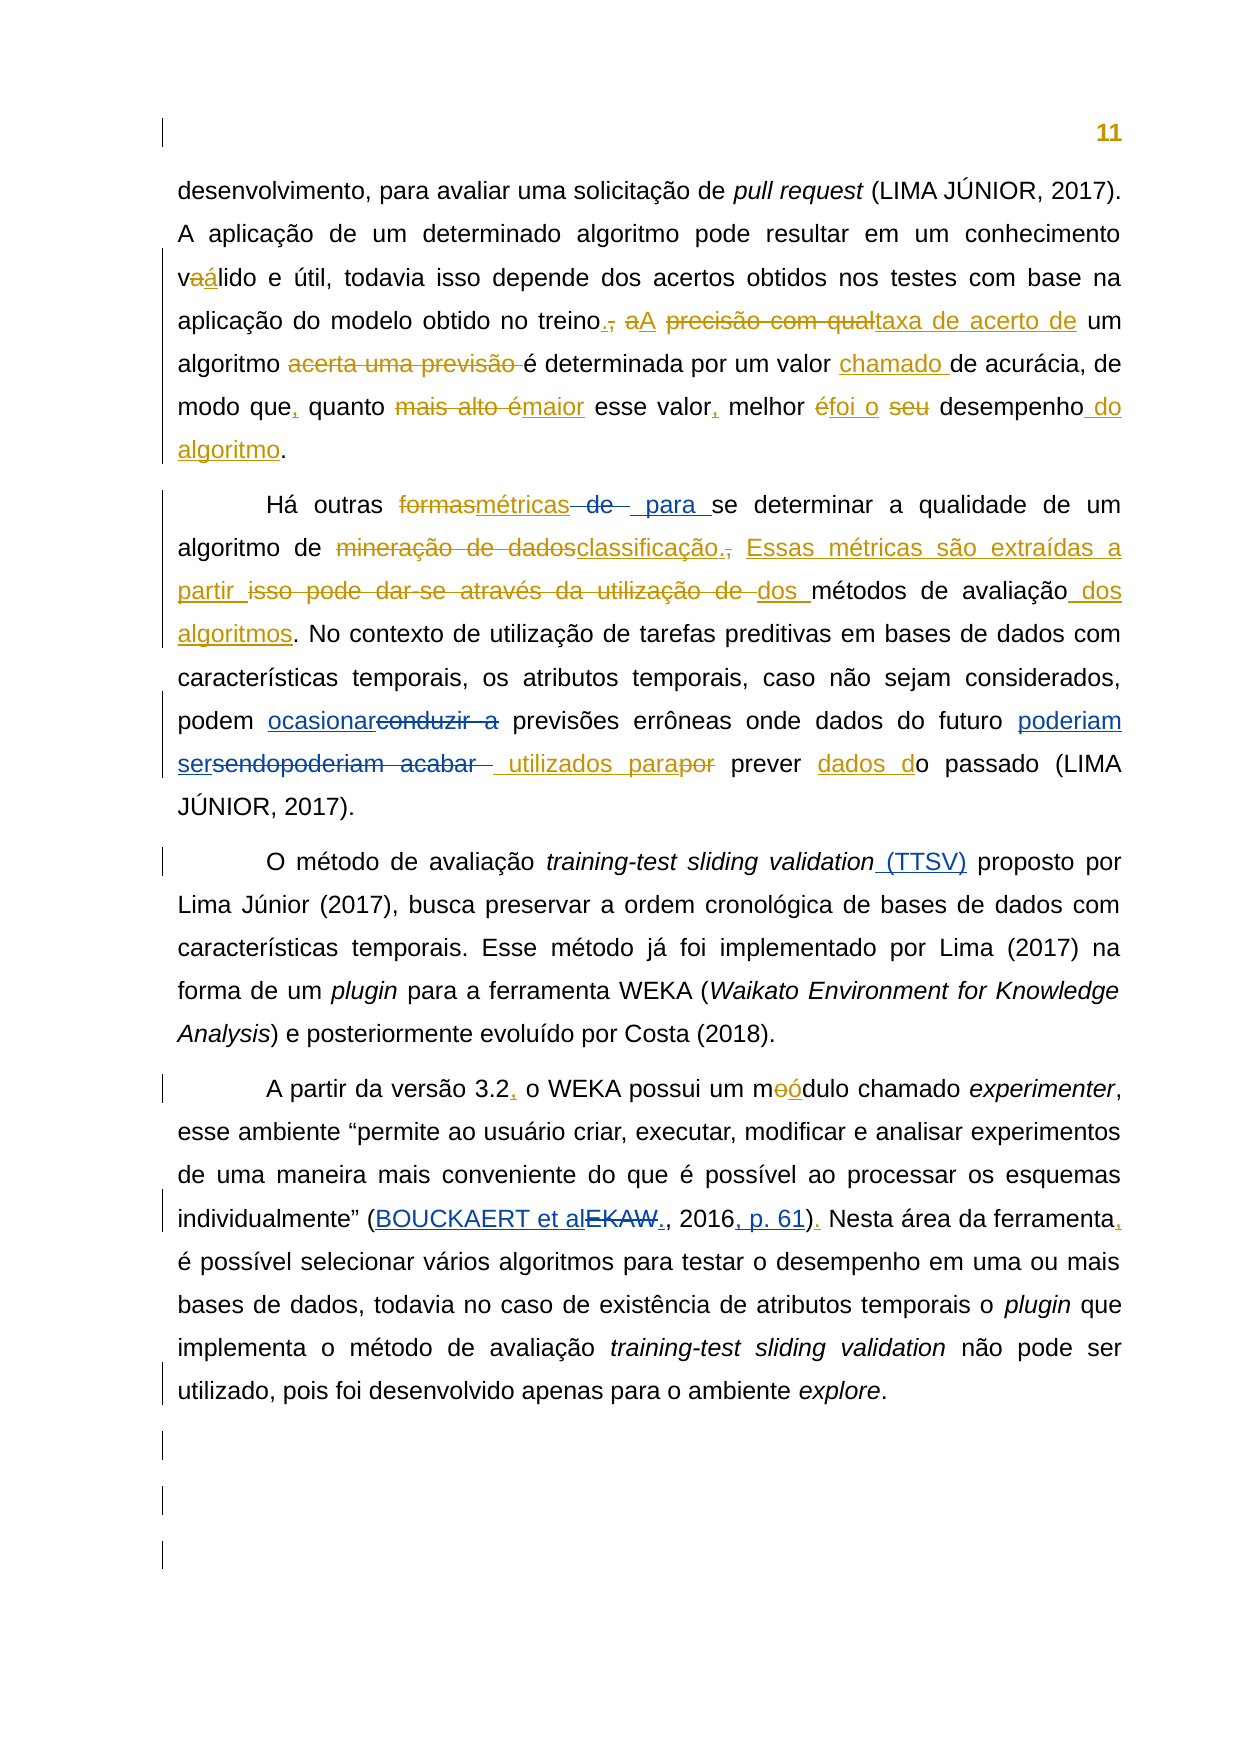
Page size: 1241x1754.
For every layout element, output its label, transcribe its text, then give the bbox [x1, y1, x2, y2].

text A partir da versão 3.2, o WEKA possui um módulo chamado experimenter, esse ambiente “permite ao usuário criar, executar, modificar e analisar experimentos de uma maneira mais conveniente do que é possível ao processar os esquemas individualmente” (BOUCKAERT et al., 2016, p. 61). Nesta área da ferramenta, é possível selecionar vários algoritmos para testar o desempenho em uma ou mais bases de dados, todavia no caso de existência de atributos temporais o plugin que implementa o método de avaliação training-test sliding validation não pode ser utilizado, pois foi desenvolvido apenas para o ambiente explore. [177, 1074, 1122, 1405]
text O método de avaliação training-test sliding validation (TTSV) proposto por Lima Júnior (2017), busca preservar a ordem cronológica de bases de dados com características temporais. Esse método já foi implementado por Lima (2017) na forma de um plugin para a ferramenta WEKA (Waikato Environment for Knowledge Analysis) e posteriormente evoluído por Costa (2018). [177, 847, 1122, 1048]
text Um dos tipos de algoritmos mais utilizados em mineração de dados são os de classificação, principalmente quando se busca prever alguma característica, tal como o desenvolvedor mais apropriado, dentro de uma equipe de desenvolvimento, para avaliar uma solicitação de pull request (LIMA JÚNIOR, 2017). A aplicação de um determinado algoritmo pode resultar em um conhecimento válido e útil, todavia isso depende dos acertos obtidos nos testes com base na aplicação do modelo obtido no treino. A taxa de acerto de um algoritmo é determinada por um valor chamado de acurácia, de modo que, quanto maior esse valor, melhor foi o desempenho do algoritmo. [177, 176, 1122, 464]
text Há outras métricas para se determinar a qualidade de um algoritmo de classificação. Essas métricas são extraídas a partir dos métodos de avaliação dos algoritmos. No contexto de utilização de tarefas preditivas em bases de dados com características temporais, os atributos temporais, caso não sejam considerados, podem ocasionar previsões errôneas onde dados do futuro poderiam ser utilizados para prever dados do passado (LIMA JÚNIOR, 2017). [177, 490, 1122, 821]
